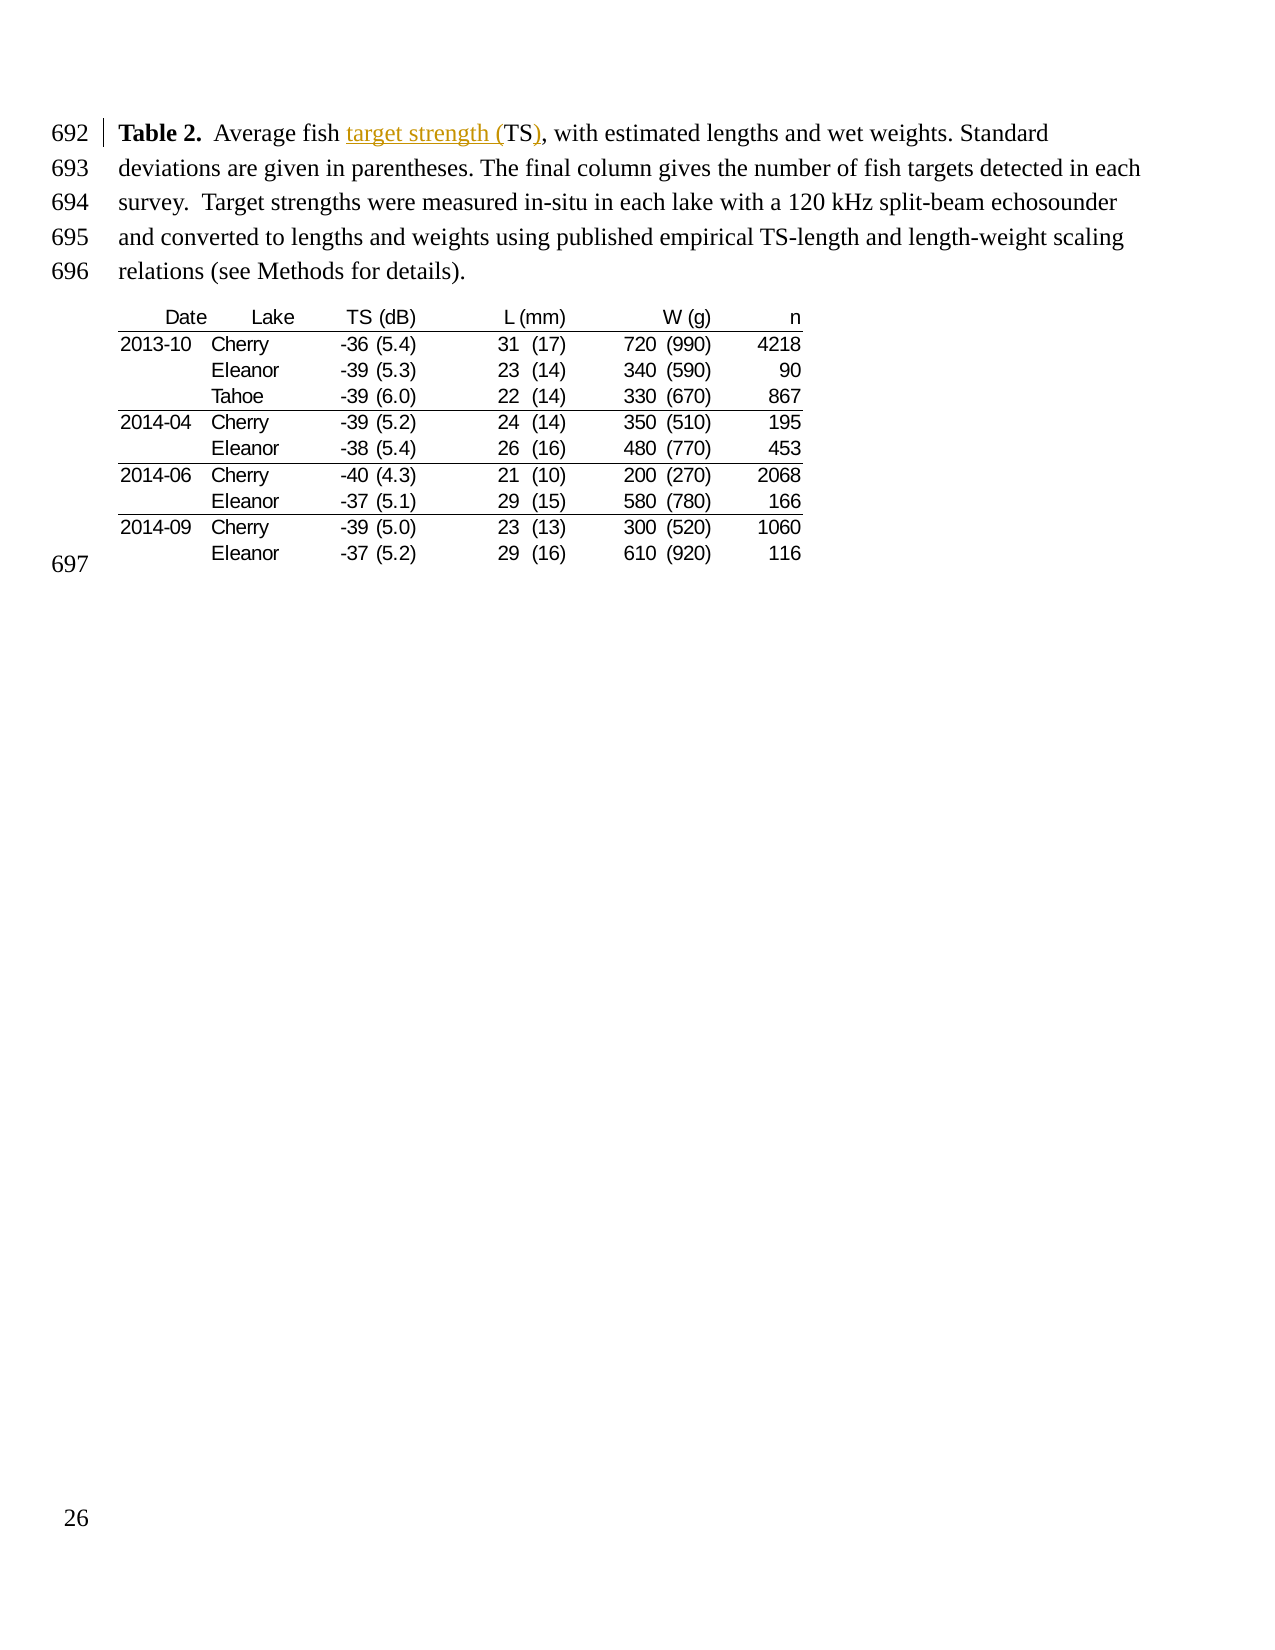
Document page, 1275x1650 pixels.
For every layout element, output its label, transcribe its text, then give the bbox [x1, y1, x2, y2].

text Table 2. Average fish target strength (TS), with estimated lengths and wet weights. Standard deviations are given in parentheses. The final column gives the number of fish targets detected in each survey. Target strengths were measured in-situ in each lake with a 120 kHz split-beam echosounder and converted to lengths and weights using published empirical TS-length and length-weight scaling relations (see Methods for details). [118, 118, 1157, 285]
